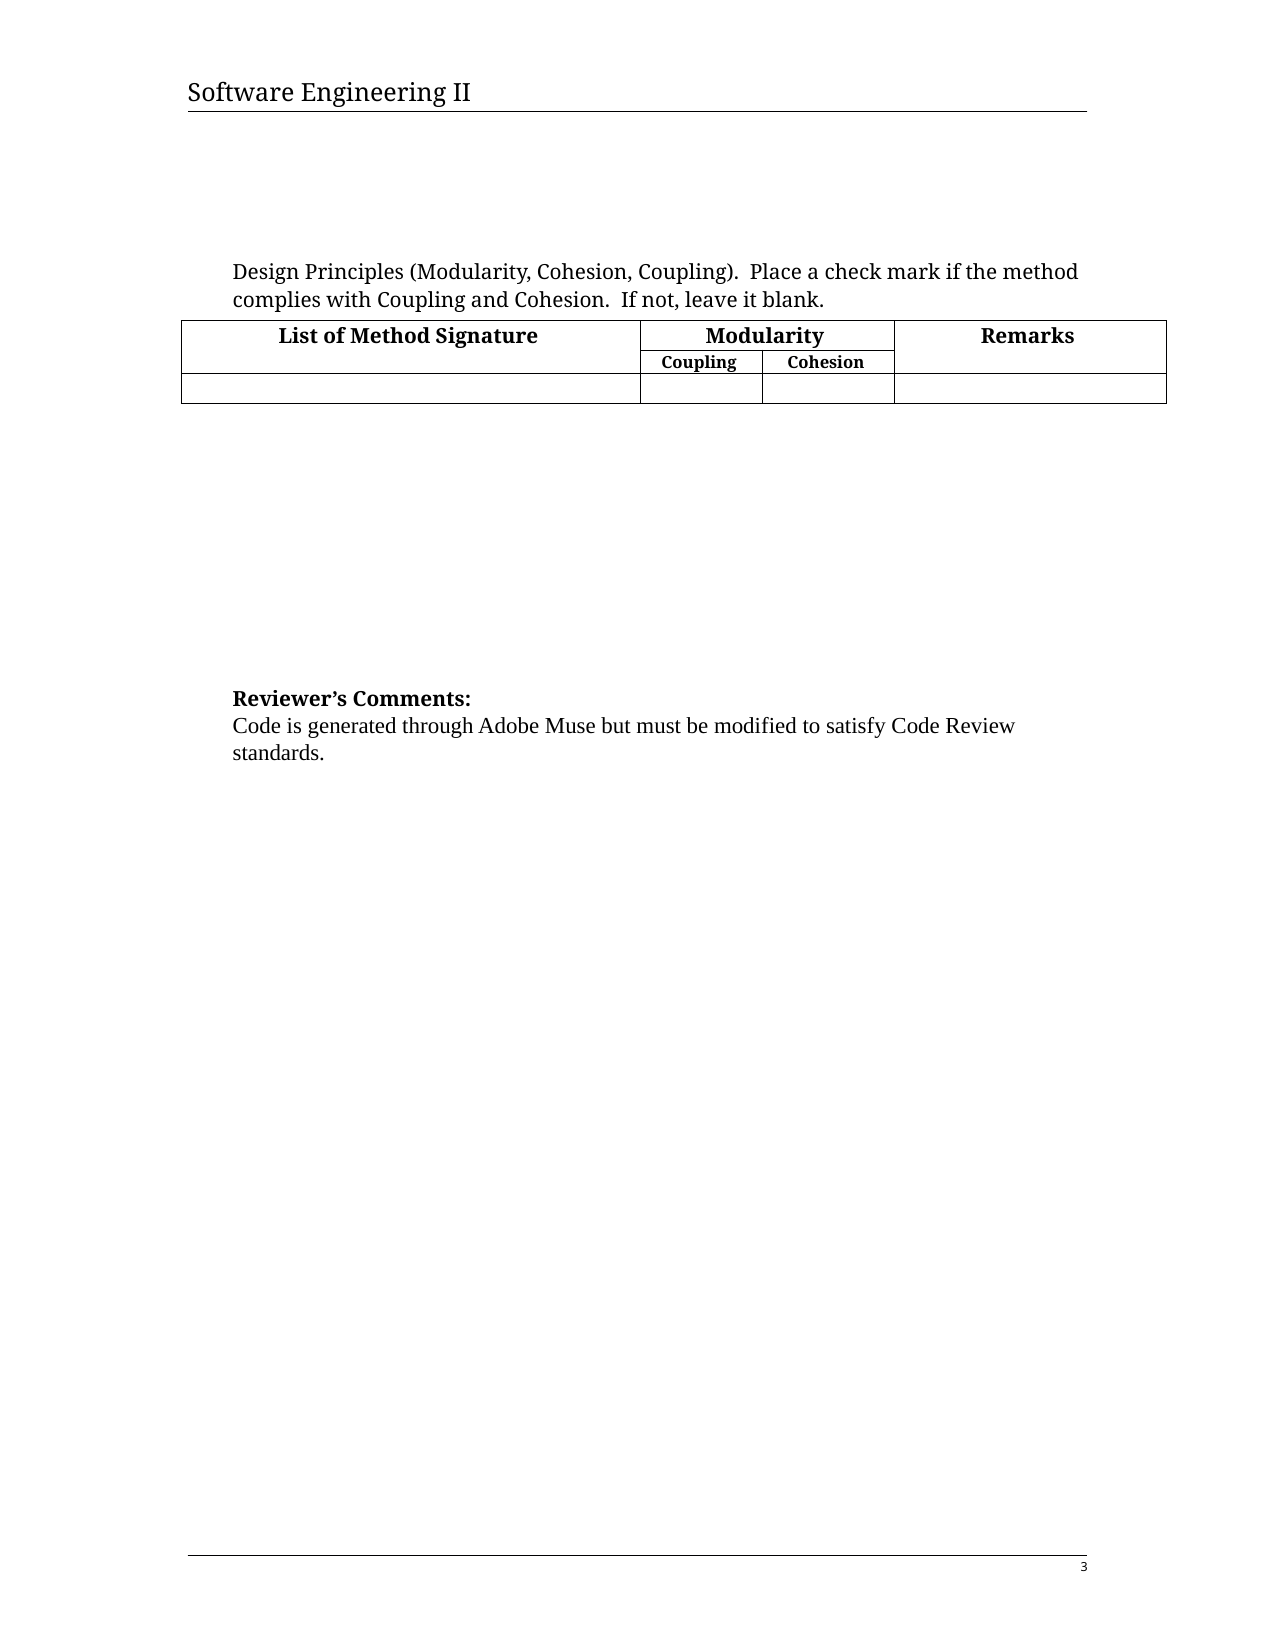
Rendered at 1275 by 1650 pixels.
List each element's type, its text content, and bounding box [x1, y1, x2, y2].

table_cell [641, 374, 762, 403]
table_header Modularity [641, 321, 894, 349]
table_header List of Method Signature [182, 321, 640, 373]
table_header Remarks [895, 321, 1166, 373]
subtitle Reviewer’s Comments: Code is generated through Adobe Muse but must be modified to satisfy Code Review standards. [187, 684, 1087, 765]
table_cell [763, 374, 894, 403]
table_cell Coupling [641, 351, 762, 373]
table_cell [182, 374, 640, 403]
table_cell Cohesion [763, 351, 894, 373]
subtitle Design Principles (Modularity, Cohesion, Coupling). Place a check mark if the method complies with Coupling and Cohesion. If not, leave it blank. [187, 257, 1087, 314]
table_cell [895, 374, 1166, 403]
